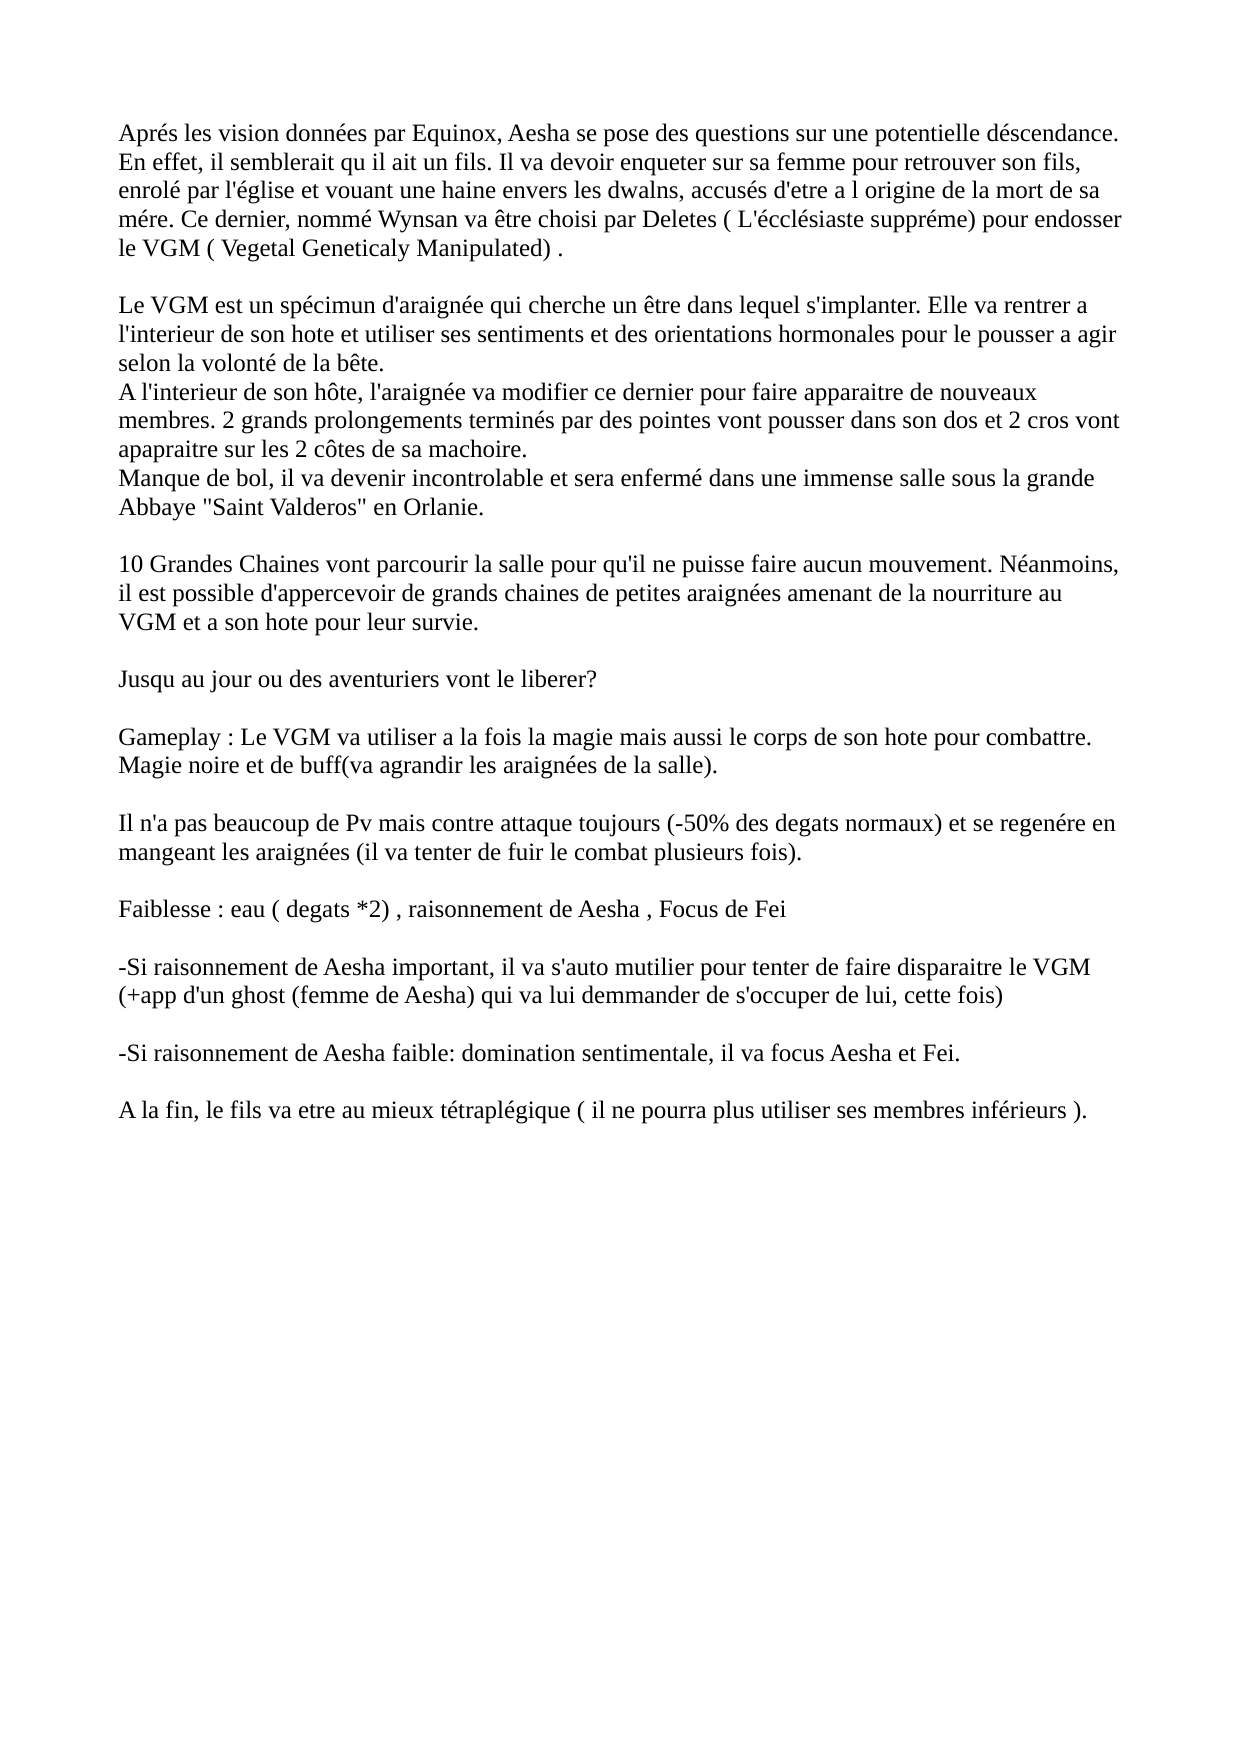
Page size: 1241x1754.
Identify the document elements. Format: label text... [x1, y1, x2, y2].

text Le VGM est un spécimun d'araignée qui cherche un être dans lequel s'implanter. Elle va rentrer a l'interieur de son hote et utiliser ses sentiments et des orientations hormonales pour le pousser a agir selon la volonté de la bête. [118, 291, 1122, 377]
text Aprés les vision données par Equinox, Aesha se pose des questions sur une potentielle déscendance. [118, 118, 1122, 147]
text Faiblesse : eau ( degats *2) , raisonnement de Aesha , Focus de Fei [118, 894, 1122, 923]
text Jusqu au jour ou des aventuriers vont le liberer? [118, 664, 1122, 693]
text -Si raisonnement de Aesha faible: domination sentimentale, il va focus Aesha et Fei. [118, 1038, 1122, 1067]
text Manque de bol, il va devenir incontrolable et sera enfermé dans une immense salle sous la grande Abbaye "Saint Valderos" en Orlanie. [118, 463, 1122, 521]
text -Si raisonnement de Aesha important, il va s'auto mutilier pour tenter de faire disparaitre le VGM [118, 952, 1122, 981]
text En effet, il semblerait qu il ait un fils. Il va devoir enqueter sur sa femme pour retrouver son fils, enrolé par l'église et vouant une haine envers les dwalns, accusés d'etre a l origine de la mort de sa mére. Ce dernier, nommé Wynsan va être choisi par Deletes ( L'écclésiaste suppréme) pour endosser le VGM ( Vegetal Geneticaly Manipulated) . [118, 147, 1122, 262]
text A la fin, le fils va etre au mieux tétraplégique ( il ne pourra plus utiliser ses membres inférieurs ). [118, 1096, 1122, 1124]
text A l'interieur de son hôte, l'araignée va modifier ce dernier pour faire apparaitre de nouveaux membres. 2 grands prolongements terminés par des pointes vont pousser dans son dos et 2 cros vont apapraitre sur les 2 côtes de sa machoire. [118, 377, 1122, 463]
text (+app d'un ghost (femme de Aesha) qui va lui demmander de s'occuper de lui, cette fois) [118, 981, 1122, 1009]
text 10 Grandes Chaines vont parcourir la salle pour qu'il ne puisse faire aucun mouvement. Néanmoins, il est possible d'appercevoir de grands chaines de petites araignées amenant de la nourriture au VGM et a son hote pour leur survie. [118, 549, 1122, 636]
text Magie noire et de buff(va agrandir les araignées de la salle). [118, 751, 1122, 779]
text Il n'a pas beaucoup de Pv mais contre attaque toujours (-50% des degats normaux) et se regenére en mangeant les araignées (il va tenter de fuir le combat plusieurs fois). [118, 808, 1122, 866]
text Gameplay : Le VGM va utiliser a la fois la magie mais aussi le corps de son hote pour combattre. [118, 722, 1122, 751]
